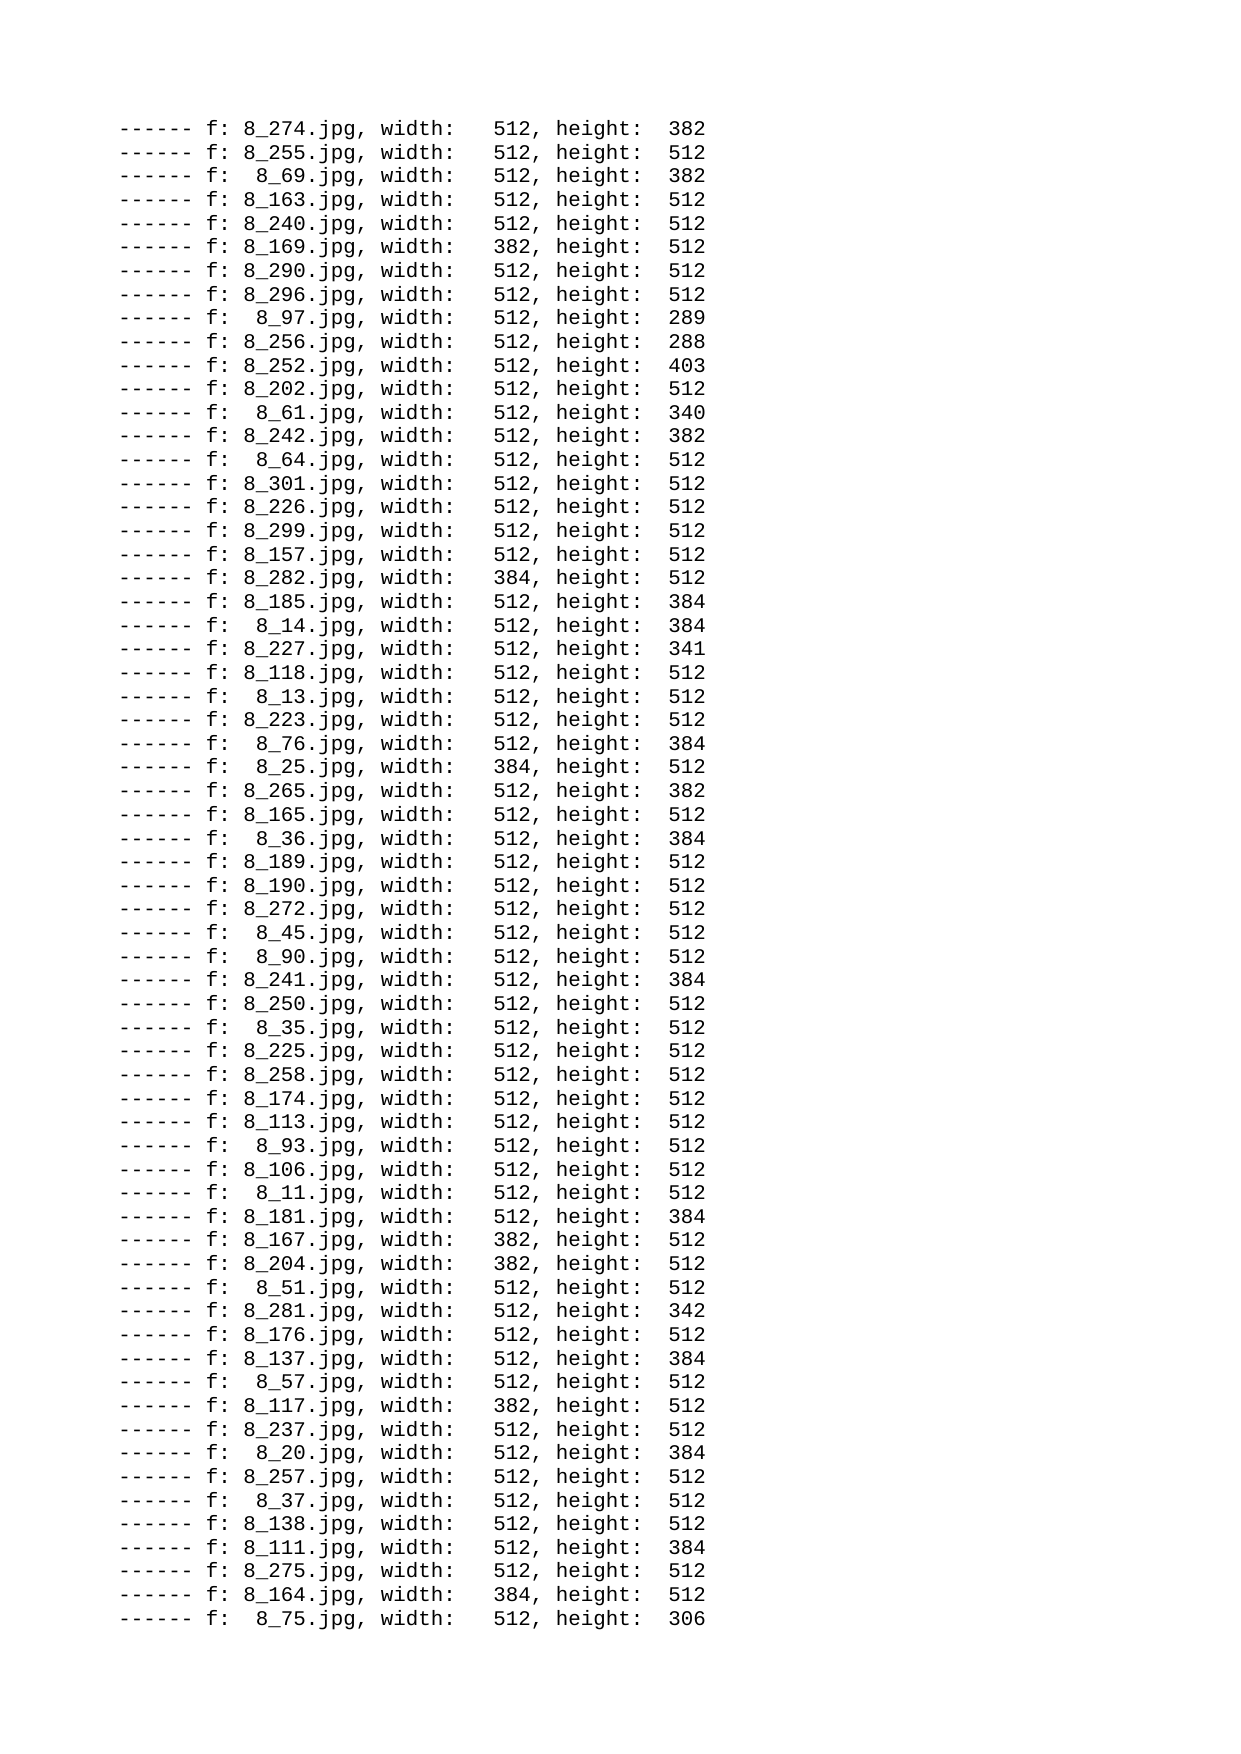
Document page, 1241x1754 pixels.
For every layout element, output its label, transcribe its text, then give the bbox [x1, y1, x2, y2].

text ------ f: 8_61.jpg, width: 512, height: 340 [118, 402, 1122, 426]
text ------ f: 8_117.jpg, width: 382, height: 512 [118, 1395, 1122, 1419]
text ------ f: 8_13.jpg, width: 512, height: 512 [118, 686, 1122, 709]
text ------ f: 8_97.jpg, width: 512, height: 289 [118, 307, 1122, 331]
text ------ f: 8_45.jpg, width: 512, height: 512 [118, 922, 1122, 946]
text ------ f: 8_265.jpg, width: 512, height: 382 [118, 780, 1122, 804]
text ------ f: 8_252.jpg, width: 512, height: 403 [118, 354, 1122, 378]
text ------ f: 8_35.jpg, width: 512, height: 512 [118, 1017, 1122, 1040]
text ------ f: 8_227.jpg, width: 512, height: 341 [118, 638, 1122, 662]
text ------ f: 8_37.jpg, width: 512, height: 512 [118, 1489, 1122, 1513]
text ------ f: 8_301.jpg, width: 512, height: 512 [118, 473, 1122, 496]
text ------ f: 8_25.jpg, width: 384, height: 512 [118, 757, 1122, 780]
text ------ f: 8_296.jpg, width: 512, height: 512 [118, 284, 1122, 307]
text ------ f: 8_93.jpg, width: 512, height: 512 [118, 1135, 1122, 1158]
text ------ f: 8_242.jpg, width: 512, height: 382 [118, 426, 1122, 449]
text ------ f: 8_138.jpg, width: 512, height: 512 [118, 1513, 1122, 1537]
text ------ f: 8_181.jpg, width: 512, height: 384 [118, 1206, 1122, 1229]
text ------ f: 8_250.jpg, width: 512, height: 512 [118, 993, 1122, 1017]
text ------ f: 8_20.jpg, width: 512, height: 384 [118, 1442, 1122, 1466]
text ------ f: 8_90.jpg, width: 512, height: 512 [118, 946, 1122, 969]
text ------ f: 8_169.jpg, width: 382, height: 512 [118, 236, 1122, 260]
text ------ f: 8_240.jpg, width: 512, height: 512 [118, 213, 1122, 236]
text ------ f: 8_106.jpg, width: 512, height: 512 [118, 1158, 1122, 1182]
text ------ f: 8_281.jpg, width: 512, height: 342 [118, 1300, 1122, 1324]
text ------ f: 8_118.jpg, width: 512, height: 512 [118, 662, 1122, 686]
text ------ f: 8_75.jpg, width: 512, height: 306 [118, 1608, 1122, 1631]
text ------ f: 8_202.jpg, width: 512, height: 512 [118, 378, 1122, 402]
text ------ f: 8_299.jpg, width: 512, height: 512 [118, 520, 1122, 544]
text ------ f: 8_76.jpg, width: 512, height: 384 [118, 733, 1122, 757]
text ------ f: 8_113.jpg, width: 512, height: 512 [118, 1111, 1122, 1135]
text ------ f: 8_64.jpg, width: 512, height: 512 [118, 449, 1122, 473]
text ------ f: 8_157.jpg, width: 512, height: 512 [118, 544, 1122, 567]
text ------ f: 8_282.jpg, width: 384, height: 512 [118, 567, 1122, 591]
text ------ f: 8_14.jpg, width: 512, height: 384 [118, 615, 1122, 638]
text ------ f: 8_51.jpg, width: 512, height: 512 [118, 1277, 1122, 1300]
text ------ f: 8_225.jpg, width: 512, height: 512 [118, 1040, 1122, 1064]
text ------ f: 8_111.jpg, width: 512, height: 384 [118, 1537, 1122, 1561]
text ------ f: 8_256.jpg, width: 512, height: 288 [118, 331, 1122, 354]
text ------ f: 8_167.jpg, width: 382, height: 512 [118, 1229, 1122, 1253]
text ------ f: 8_185.jpg, width: 512, height: 384 [118, 591, 1122, 615]
text ------ f: 8_272.jpg, width: 512, height: 512 [118, 898, 1122, 922]
text ------ f: 8_258.jpg, width: 512, height: 512 [118, 1064, 1122, 1088]
text ------ f: 8_11.jpg, width: 512, height: 512 [118, 1182, 1122, 1206]
text ------ f: 8_174.jpg, width: 512, height: 512 [118, 1088, 1122, 1111]
text ------ f: 8_69.jpg, width: 512, height: 382 [118, 165, 1122, 189]
text ------ f: 8_223.jpg, width: 512, height: 512 [118, 709, 1122, 733]
text ------ f: 8_57.jpg, width: 512, height: 512 [118, 1371, 1122, 1395]
text ------ f: 8_163.jpg, width: 512, height: 512 [118, 189, 1122, 213]
text ------ f: 8_137.jpg, width: 512, height: 384 [118, 1348, 1122, 1371]
text ------ f: 8_257.jpg, width: 512, height: 512 [118, 1466, 1122, 1489]
text ------ f: 8_189.jpg, width: 512, height: 512 [118, 851, 1122, 875]
text ------ f: 8_190.jpg, width: 512, height: 512 [118, 875, 1122, 898]
text ------ f: 8_290.jpg, width: 512, height: 512 [118, 260, 1122, 284]
text ------ f: 8_275.jpg, width: 512, height: 512 [118, 1561, 1122, 1584]
text ------ f: 8_36.jpg, width: 512, height: 384 [118, 827, 1122, 851]
text ------ f: 8_165.jpg, width: 512, height: 512 [118, 804, 1122, 827]
text ------ f: 8_164.jpg, width: 384, height: 512 [118, 1584, 1122, 1608]
text ------ f: 8_204.jpg, width: 382, height: 512 [118, 1253, 1122, 1277]
text ------ f: 8_241.jpg, width: 512, height: 384 [118, 969, 1122, 993]
text ------ f: 8_274.jpg, width: 512, height: 382 [118, 118, 1122, 142]
text ------ f: 8_237.jpg, width: 512, height: 512 [118, 1419, 1122, 1442]
text ------ f: 8_255.jpg, width: 512, height: 512 [118, 142, 1122, 165]
text ------ f: 8_176.jpg, width: 512, height: 512 [118, 1324, 1122, 1348]
text ------ f: 8_226.jpg, width: 512, height: 512 [118, 496, 1122, 520]
